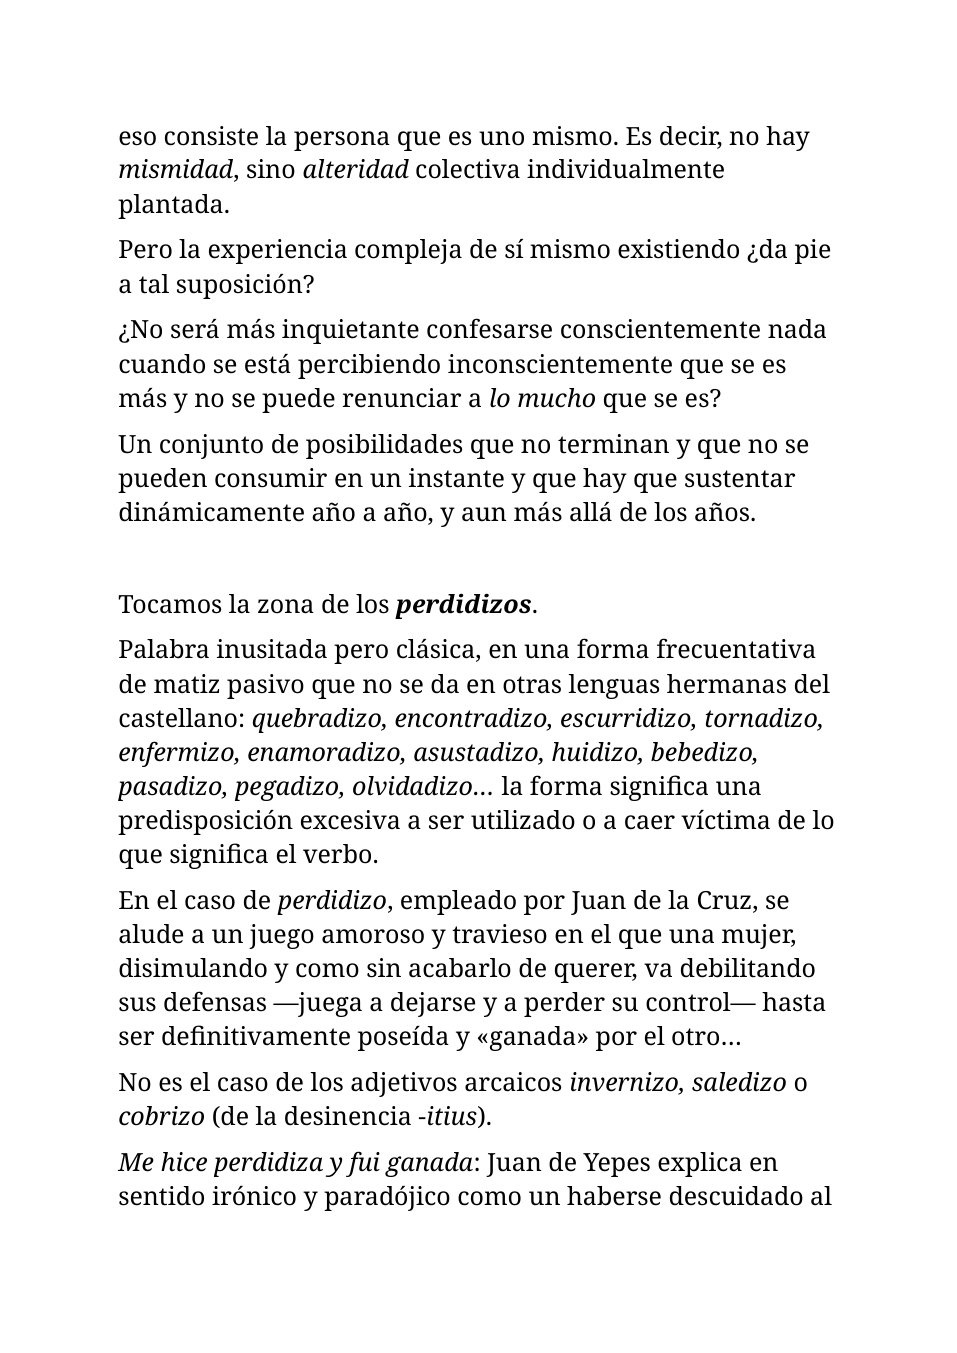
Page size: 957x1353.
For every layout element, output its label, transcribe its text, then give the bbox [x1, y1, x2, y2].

text En el caso de perdidizo, empleado por Juan de la Cruz, se alude a un juego amoroso y travieso en el que una mujer, disimulando y como sin acabarlo de querer, va debilitando sus defensas —juega a dejarse y a perder su control— hasta ser definitivamente poseída y «ganada» por el otro… [118, 882, 838, 1053]
text eso consiste la persona que es uno mismo. Es decir, no hay mismidad, sino alteridad colectiva individualmente plantada. [118, 118, 838, 220]
text ¿No será más inquietante confesarse conscientemente nada cuando se está percibiendo inconscientemente que se es más y no se puede renunciar a lo mucho que se es? [118, 312, 838, 414]
text Pero la experiencia compleja de sí mismo existiendo ¿da pie a tal suposición? [118, 232, 838, 300]
text Tocamos la zona de los perdidizos. [118, 586, 838, 620]
text Un conjunto de posibilidades que no terminan y que no se pueden consumir en un instante y que hay que sustentar dinámicamente año a año, y aun más allá de los años. [118, 426, 838, 528]
text Palabra inusitada pero clásica, en una forma frecuentativa de matiz pasivo que no se da en otras lenguas hermanas del castellano: quebradizo, encontradizo, escurridizo, tornadizo, enfermizo, enamoradizo, asustadizo, huidizo, bebedizo, pasadizo, pegadizo, olvidadizo… la forma significa una predisposición excesiva a ser utilizado o a caer víctima de lo que significa el verbo. [118, 632, 838, 871]
text No es el caso de los adjetivos arcaicos invernizo, saledizo o cobrizo (de la desinencia -itius). [118, 1065, 838, 1133]
text Me hice perdidiza y fui ganada: Juan de Yepes explica en sentido irónico y paradójico como un haberse descuidado al [118, 1145, 838, 1213]
